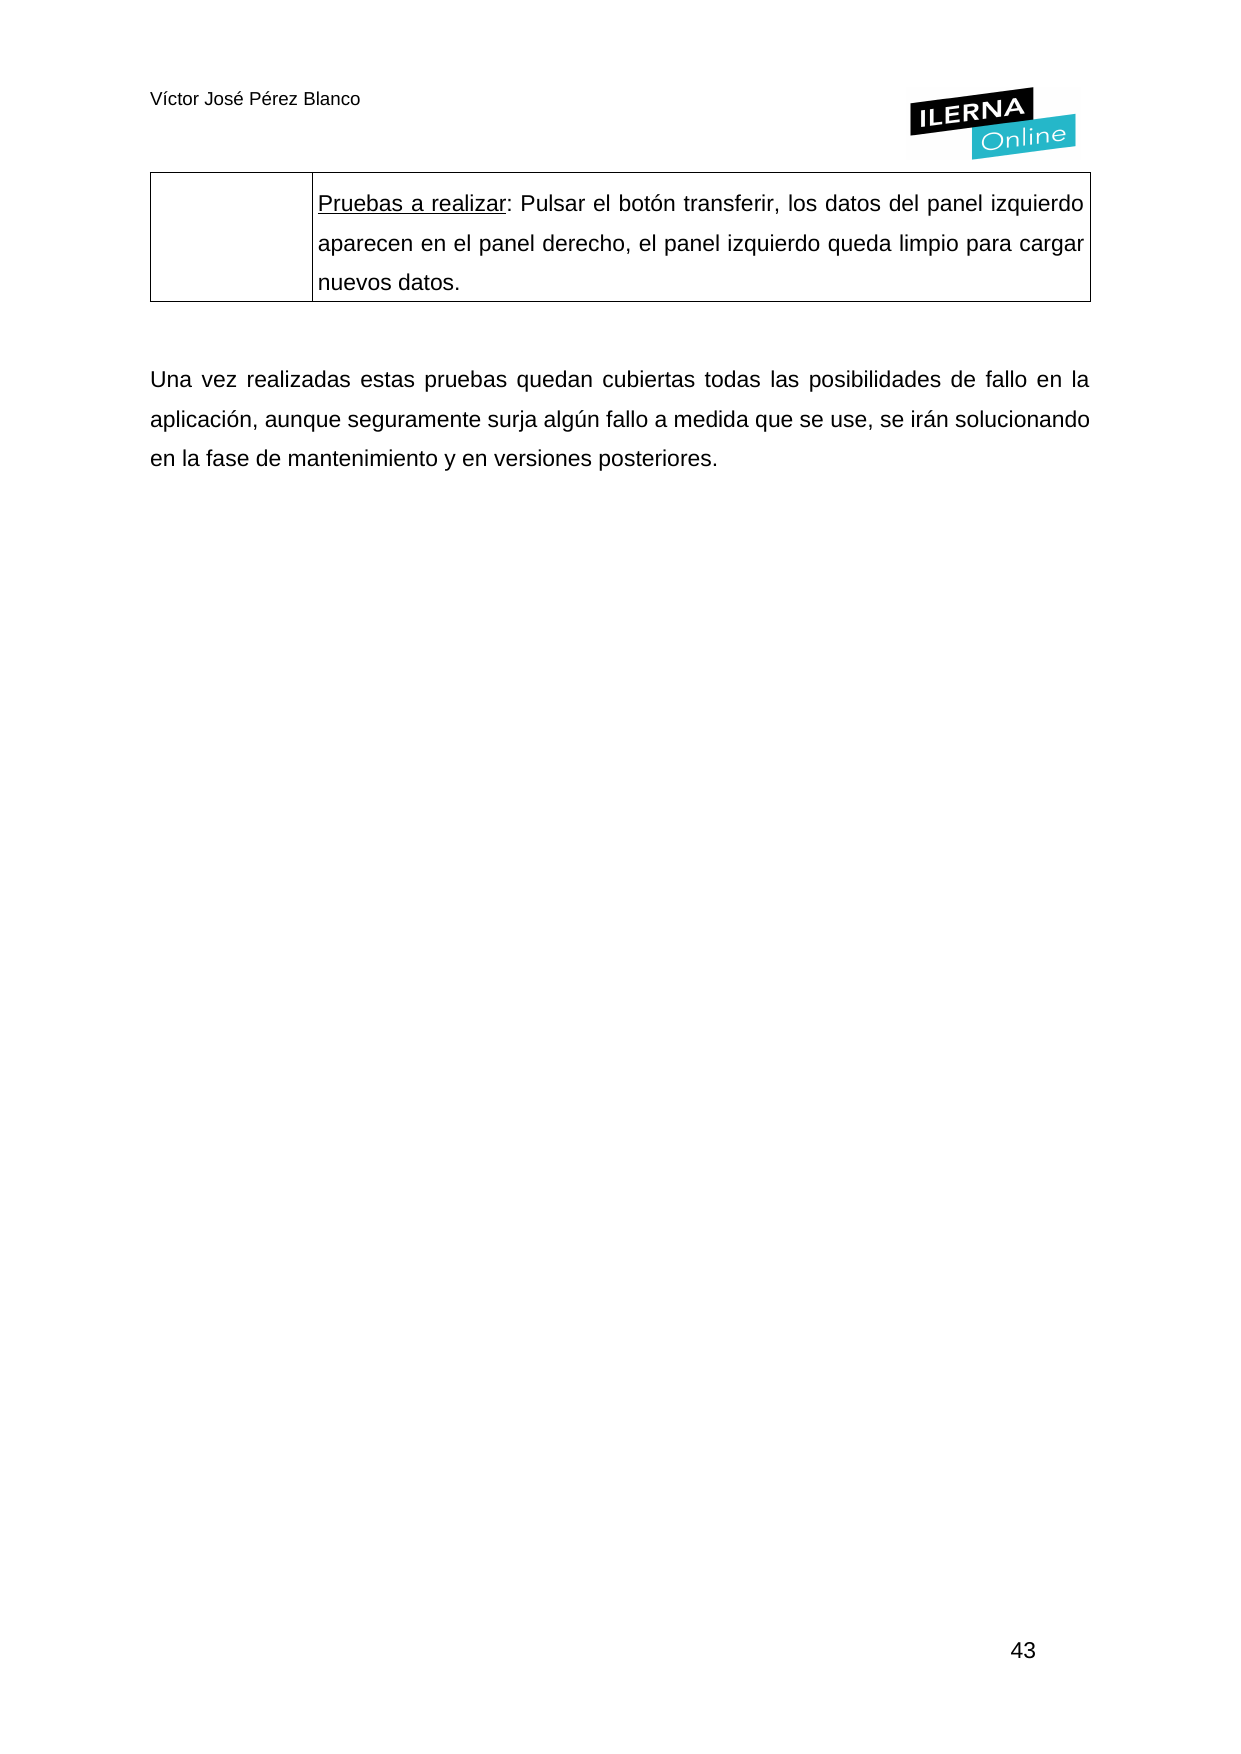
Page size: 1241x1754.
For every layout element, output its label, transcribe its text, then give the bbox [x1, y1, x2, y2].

table_cell [151, 173, 312, 301]
table_cell Pruebas a realizar: Pulsar el botón transferir, los datos del panel izquierdo aparecen en el panel derecho, el panel izquierdo queda limpio para cargar nuevos datos. [313, 173, 1090, 301]
text Una vez realizadas estas pruebas quedan cubiertas todas las posibilidades de fallo en la aplicación, aunque seguramente surja algún fallo a medida que se use, se irán solucionando en la fase de mantenimiento y en versiones posteriores. [150, 366, 1090, 471]
picture [905, 87, 1082, 160]
